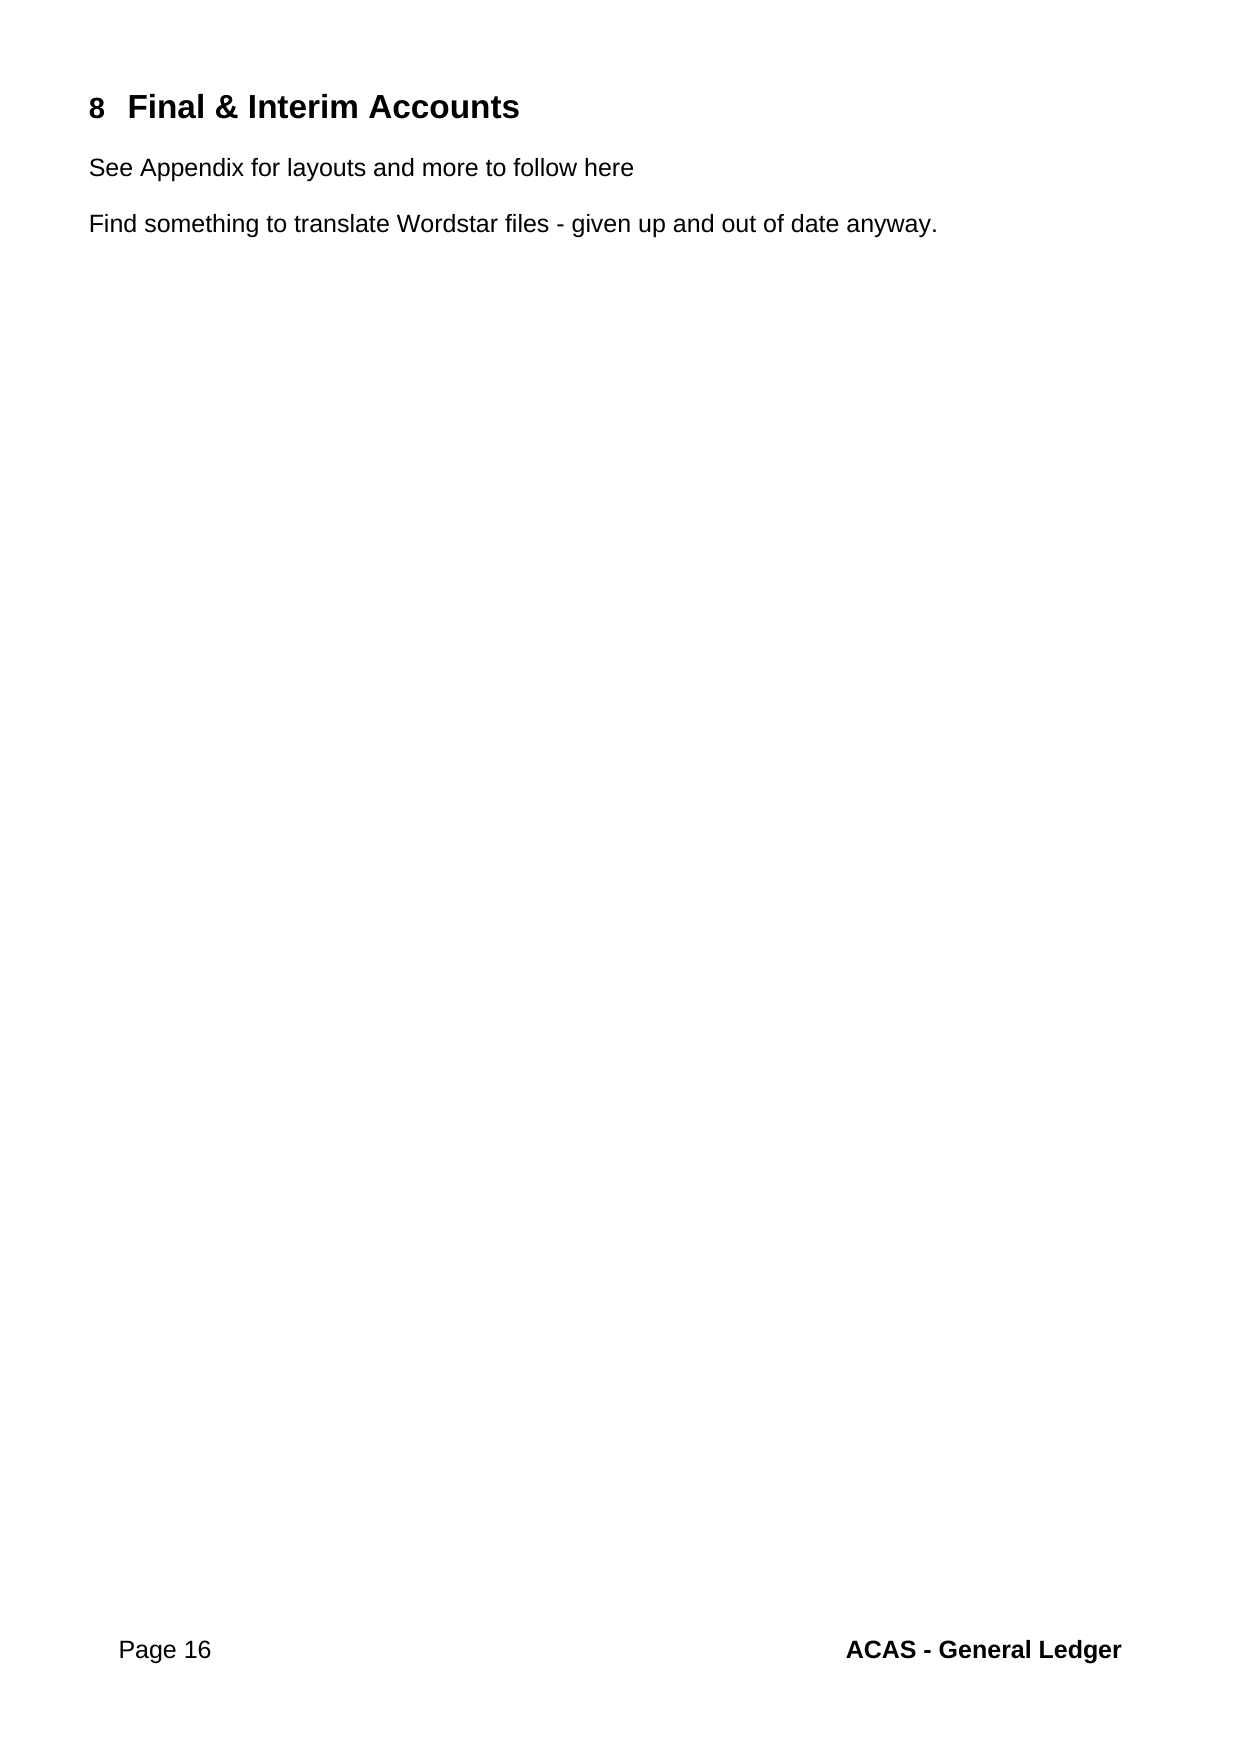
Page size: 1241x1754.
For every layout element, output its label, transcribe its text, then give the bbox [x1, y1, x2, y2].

text Find something to translate Wordstar files - given up and out of date anyway. [88, 209, 1152, 237]
subtitle Final & Interim Accounts [88, 88, 1152, 126]
text See Appendix for layouts and more to follow here [88, 154, 1152, 182]
